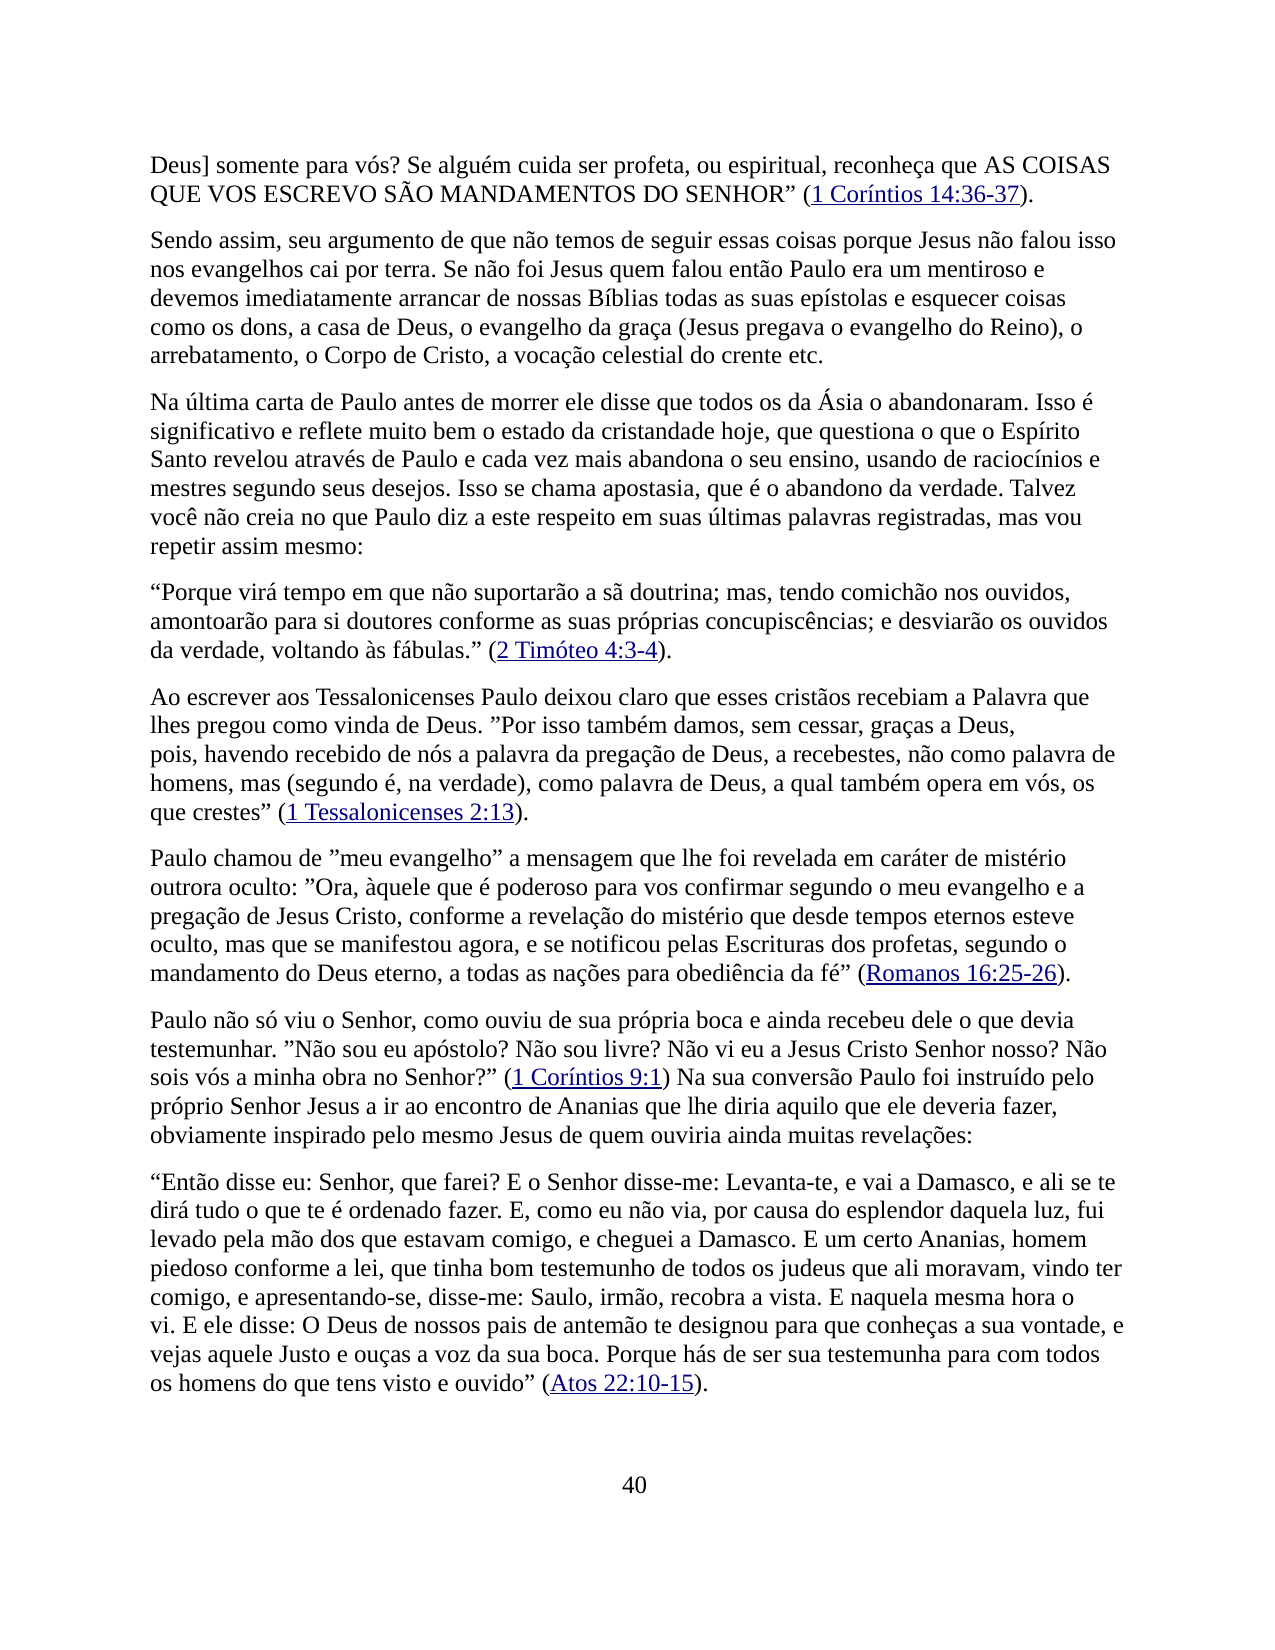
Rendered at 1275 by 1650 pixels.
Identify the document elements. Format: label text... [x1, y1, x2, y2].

text “Então disse eu: Senhor, que farei? E o Senhor disse-me: Levanta-te, e vai a Damasco, e ali se te dirá tudo o que te é ordenado fazer. E, como eu não via, por causa do esplendor daquela luz, fui levado pela mão dos que estavam comigo, e cheguei a Damasco. E um certo Ananias, homem piedoso conforme a lei, que tinha bom testemunho de todos os judeus que ali moravam, vindo ter comigo, e apresentando-se, disse-me: Saulo, irmão, recobra a vista. E naquela mesma hora o vi. E ele disse: O Deus de nossos pais de antemão te designou para que conheças a sua vontade, e vejas aquele Justo e ouças a voz da sua boca. Porque hás de ser sua testemunha para com todos os homens do que tens visto e ouvido” (Atos 22:10-15). [150, 1167, 1125, 1397]
text “Porque virá tempo em que não suportarão a sã doutrina; mas, tendo comichão nos ouvidos, amontoarão para si doutores conforme as suas próprias concupiscências; e desviarão os ouvidos da verdade, voltando às fábulas.” (2 Timóteo 4:3-4). [150, 577, 1125, 664]
text Deus] somente para vós? Se alguém cuida ser profeta, ou espiritual, reconheça que AS COISAS QUE VOS ESCREVO SÃO MANDAMENTOS DO SENHOR” (1 Coríntios 14:36-37). [150, 150, 1125, 207]
text Paulo chamou de ”meu evangelho” a mensagem que lhe foi revelada em caráter de mistério outrora oculto: ”Ora, àquele que é poderoso para vos confirmar segundo o meu evangelho e a pregação de Jesus Cristo, conforme a revelação do mistério que desde tempos eternos esteve oculto, mas que se manifestou agora, e se notificou pelas Escrituras dos profetas, segundo o mandamento do Deus eterno, a todas as nações para obediência da fé” (Romanos 16:25-26). [150, 843, 1125, 987]
text Na última carta de Paulo antes de morrer ele disse que todos os da Ásia o abandonaram. Isso é significativo e reflete muito bem o estado da cristandade hoje, que questiona o que o Espírito Santo revelou através de Paulo e cada vez mais abandona o seu ensino, usando de raciocínios e mestres segundo seus desejos. Isso se chama apostasia, que é o abandono da verdade. Talvez você não creia no que Paulo diz a este respeito em suas últimas palavras registradas, mas vou repetir assim mesmo: [150, 387, 1125, 559]
text Paulo não só viu o Senhor, como ouviu de sua própria boca e ainda recebeu dele o que devia testemunhar. ”Não sou eu apóstolo? Não sou livre? Não vi eu a Jesus Cristo Senhor nosso? Não sois vós a minha obra no Senhor?” (1 Coríntios 9:1) Na sua conversão Paulo foi instruído pelo próprio Senhor Jesus a ir ao encontro de Ananias que lhe diria aquilo que ele deveria fazer, obviamente inspirado pelo mesmo Jesus de quem ouviria ainda muitas revelações: [150, 1005, 1125, 1149]
text Sendo assim, seu argumento de que não temos de seguir essas coisas porque Jesus não falou isso nos evangelhos cai por terra. Se não foi Jesus quem falou então Paulo era um mentiroso e devemos imediatamente arrancar de nossas Bíblias todas as suas epístolas e esquecer coisas como os dons, a casa de Deus, o evangelho da graça (Jesus pregava o evangelho do Reino), o arrebatamento, o Corpo de Cristo, a vocação celestial do crente etc. [150, 225, 1125, 369]
text Ao escrever aos Tessalonicenses Paulo deixou claro que esses cristãos recebiam a Palavra que lhes pregou como vinda de Deus. ”Por isso também damos, sem cessar, graças a Deus, pois, havendo recebido de nós a palavra da pregação de Deus, a recebestes, não como palavra de homens, mas (segundo é, na verdade), como palavra de Deus, a qual também opera em vós, os que crestes” (1 Tessalonicenses 2:13). [150, 682, 1125, 825]
